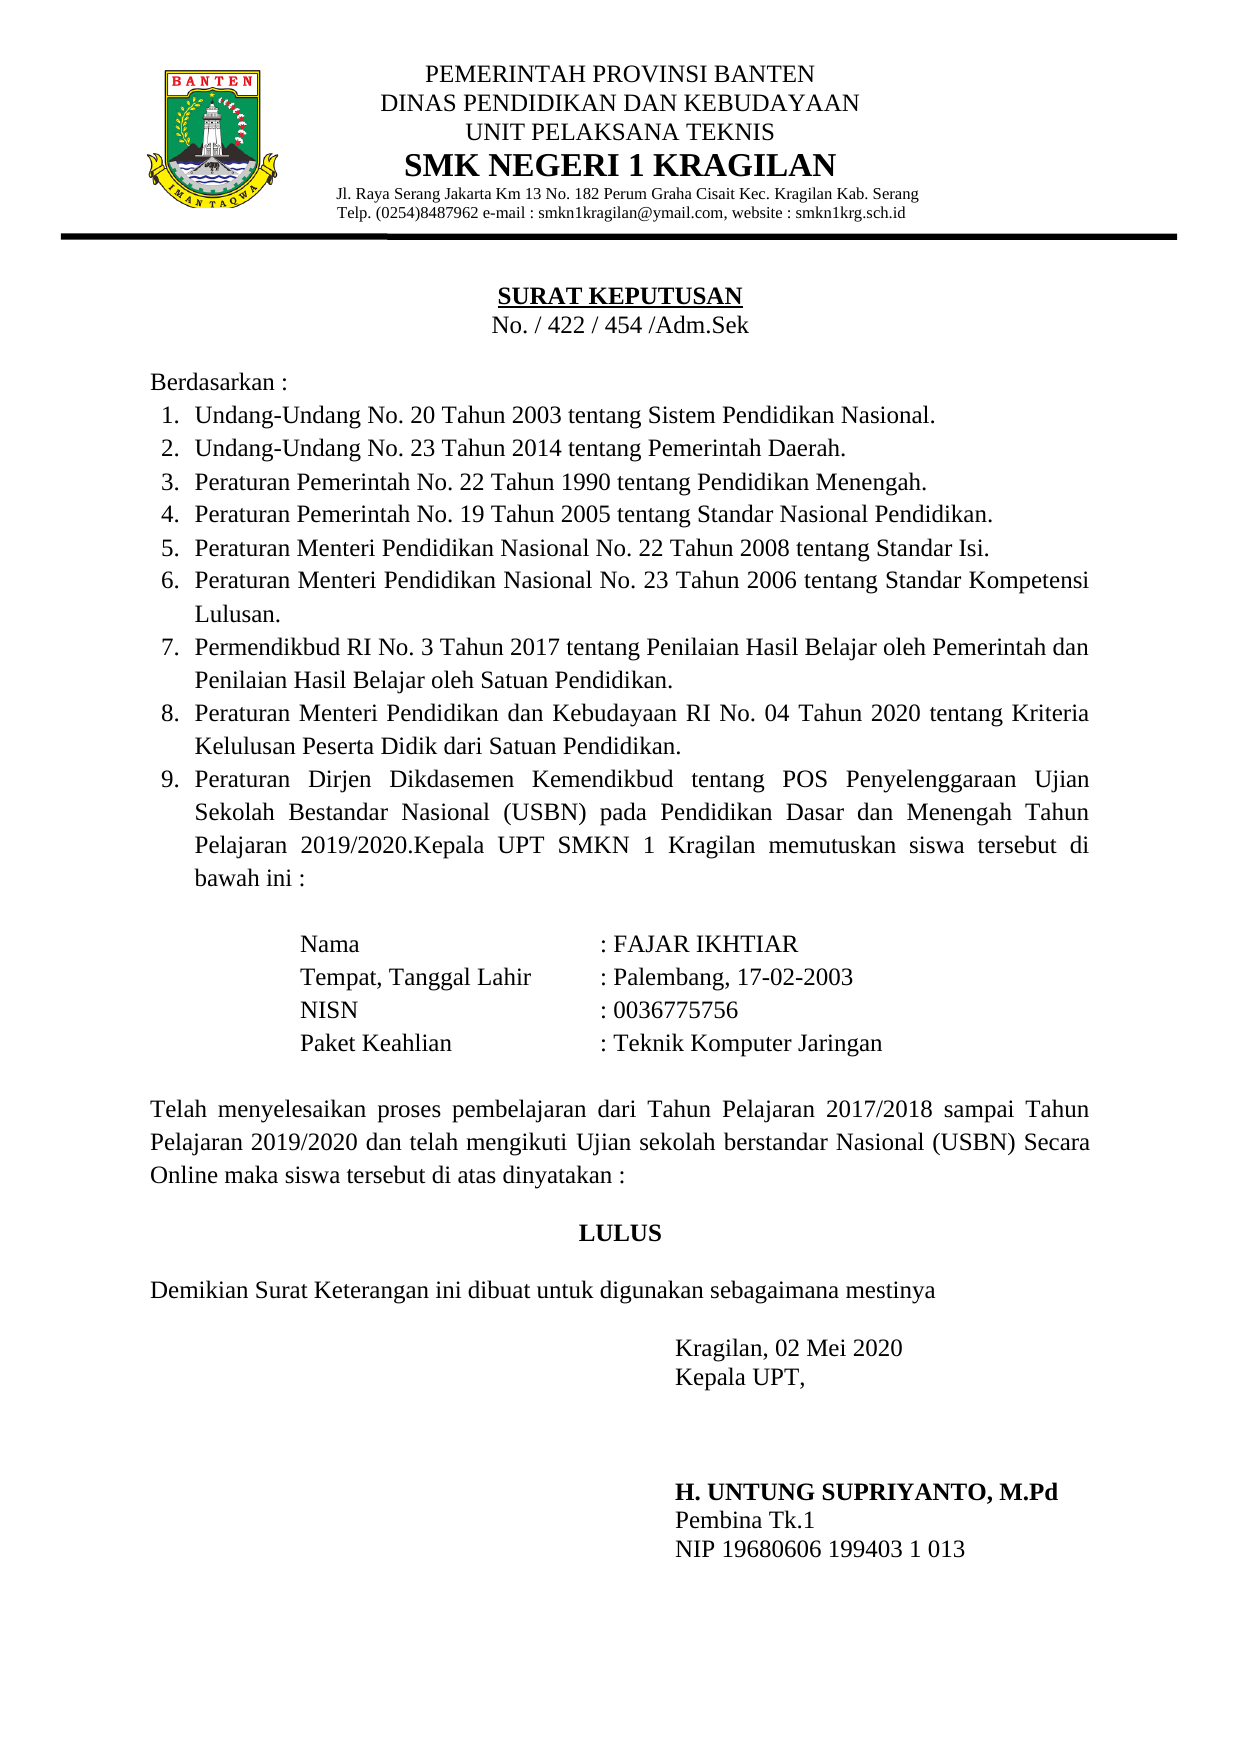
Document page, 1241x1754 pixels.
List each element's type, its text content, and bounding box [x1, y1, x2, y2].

picture [146, 70, 279, 208]
text No. / 422 / 454 /Adm.Sek [150, 310, 1090, 339]
text Demikian Surat Keterangan ini dibuat untuk digunakan sebagaimana mestinya [150, 1276, 1090, 1304]
text Tempat, Tanggal Lahir : Palembang, 17-02-2003 [150, 962, 1090, 991]
text Berdasarkan : [150, 367, 1090, 396]
list Undang-Undang No. 23 Tahun 2014 tentang Pemerintah Daerah. [179, 433, 1090, 462]
list Peraturan Menteri Pendidikan dan Kebudayaan RI No. 04 Tahun 2020 tentang Kriteria Kelulusan Peserta Didik dari Satuan Pendidikan. [179, 698, 1090, 759]
text Pembina Tk.1 [150, 1506, 1090, 1534]
text SURAT KEPUTUSAN [150, 281, 1090, 310]
list Peraturan Pemerintah No. 19 Tahun 2005 tentang Standar Nasional Pendidikan. [179, 499, 1090, 528]
text Telah menyelesaikan proses pembelajaran dari Tahun Pelajaran 2017/2018 sampai Tahun Pelajaran 2019/2020 dan telah mengikuti Ujian sekolah berstandar Nasional (USBN) Secara Online maka siswa tersebut di atas dinyatakan : [150, 1094, 1090, 1189]
list Permendikbud RI No. 3 Tahun 2017 tentang Penilaian Hasil Belajar oleh Pemerintah dan Penilaian Hasil Belajar oleh Satuan Pendidikan. [179, 632, 1090, 693]
text LULUS [150, 1218, 1090, 1247]
text Nama : FAJAR IKHTIAR [150, 929, 1090, 958]
list Peraturan Menteri Pendidikan Nasional No. 22 Tahun 2008 tentang Standar Isi. [179, 533, 1090, 561]
list Peraturan Menteri Pendidikan Nasional No. 23 Tahun 2006 tentang Standar Kompetensi Lulusan. [179, 566, 1090, 627]
text NISN : 0036775756 [150, 995, 1090, 1024]
text NIP 19680606 199403 1 013 [150, 1534, 1090, 1563]
list Peraturan Dirjen Dikdasemen Kemendikbud tentang POS Penyelenggaraan Ujian Sekolah Bestandar Nasional (USBN) pada Pendidikan Dasar dan Menengah Tahun Pelajaran 2019/2020.Kepala UPT SMKN 1 Kragilan memutuskan siswa tersebut di bawah ini : [179, 764, 1090, 892]
text H. UNTUNG SUPRIYANTO, M.Pd [150, 1477, 1090, 1506]
list Peraturan Pemerintah No. 22 Tahun 1990 tentang Pendidikan Menengah. [179, 467, 1090, 495]
text Paket Keahlian : Teknik Komputer Jaringan [150, 1028, 1090, 1057]
text Kepala UPT, [150, 1362, 1090, 1391]
list Undang-Undang No. 20 Tahun 2003 tentang Sistem Pendidikan Nasional. [179, 401, 1090, 429]
text Kragilan, 02 Mei 2020 [150, 1333, 1090, 1362]
